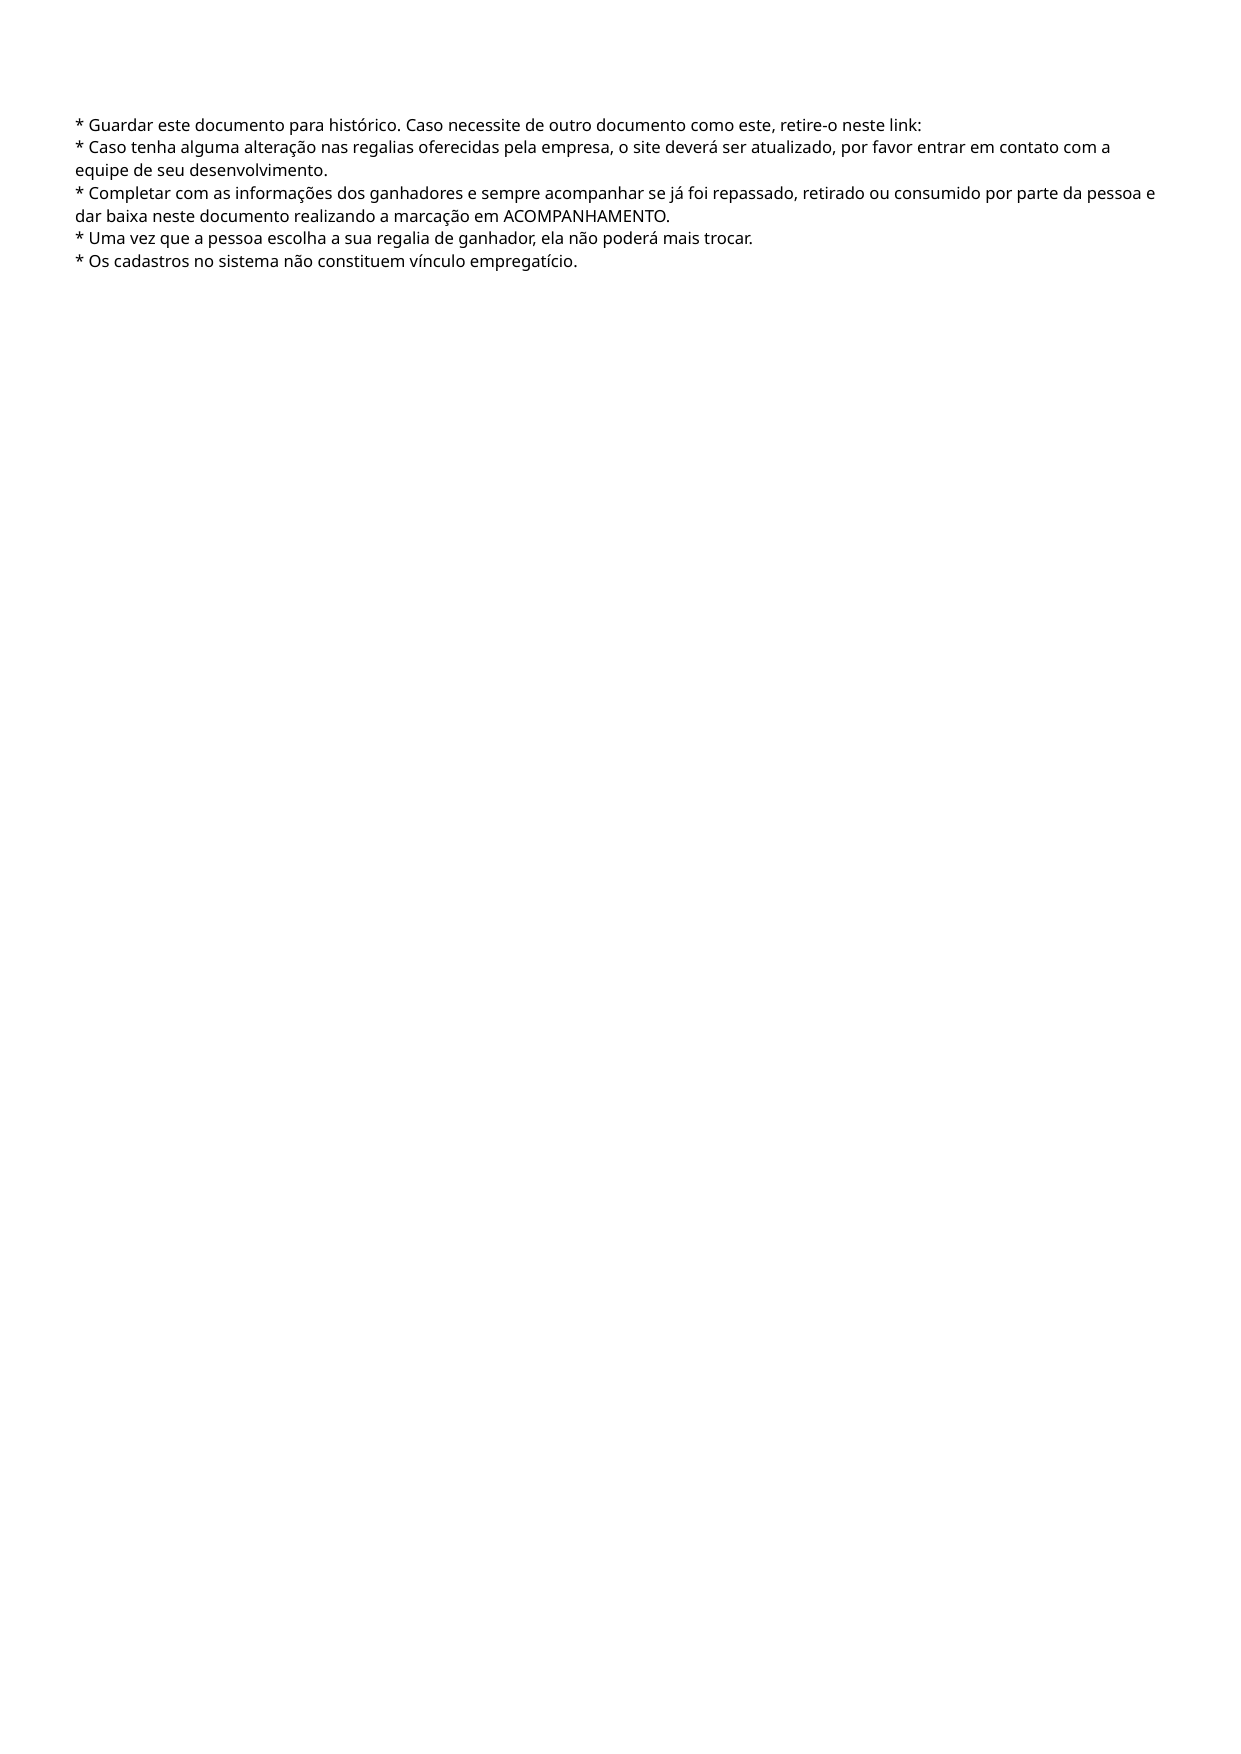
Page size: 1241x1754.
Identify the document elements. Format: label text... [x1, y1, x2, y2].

text * Completar com as informações dos ganhadores e sempre acompanhar se já foi repassado, retirado ou consumido por parte da pessoa e dar baixa neste documento realizando a marcação em ACOMPANHAMENTO. [75, 181, 1165, 227]
text * Os cadastros no sistema não constituem vínculo empregatício. [75, 249, 1165, 272]
text * Caso tenha alguma alteração nas regalias oferecidas pela empresa, o site deverá ser atualizado, por favor entrar em contato com a equipe de seu desenvolvimento. [75, 136, 1165, 181]
text * Uma vez que a pessoa escolha a sua regalia de ganhador, ela não poderá mais trocar. [75, 227, 1165, 249]
text * Guardar este documento para histórico. Caso necessite de outro documento como este, retire-o neste link: [75, 113, 1165, 136]
